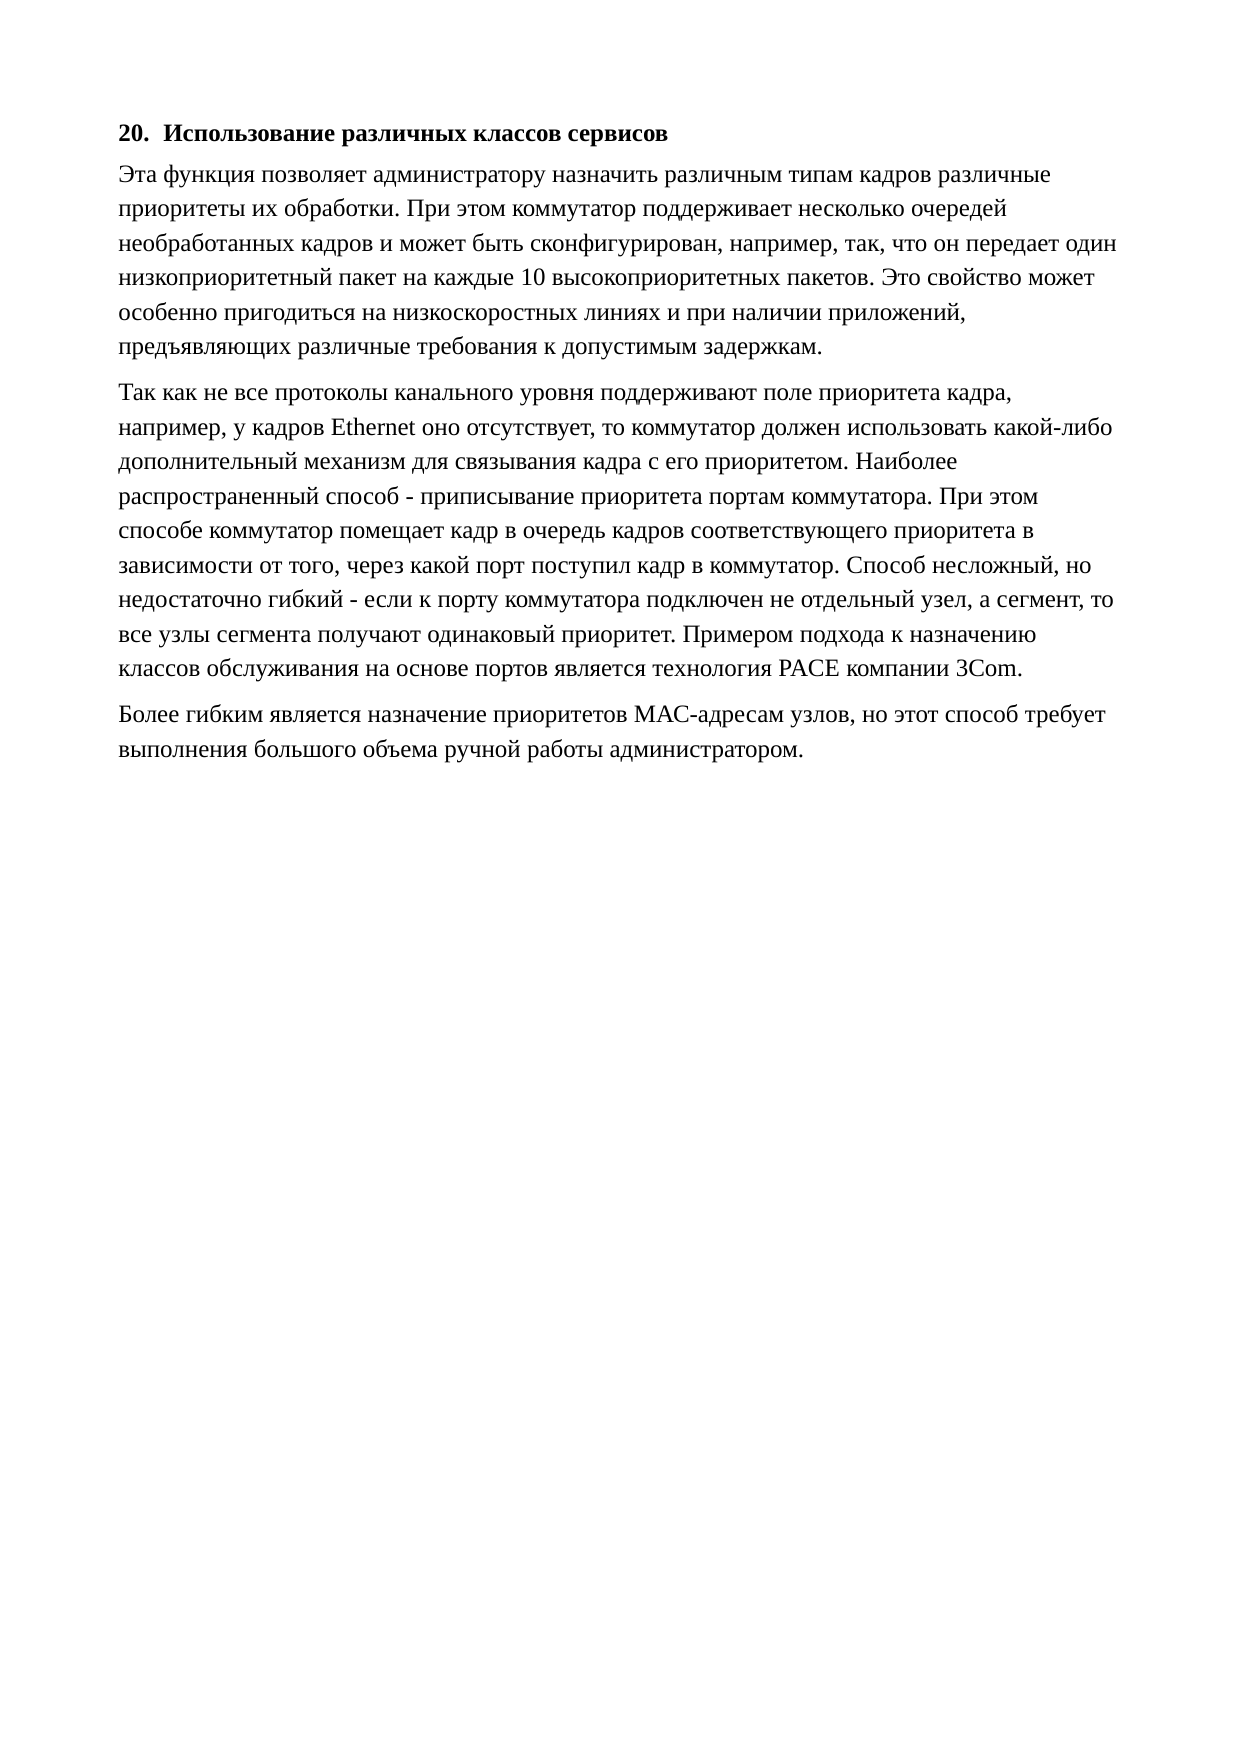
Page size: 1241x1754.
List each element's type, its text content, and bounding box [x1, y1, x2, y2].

text Так как не все протоколы канального уровня поддерживают поле приоритета кадра, например, у кадров Ethernet оно отсутствует, то коммутатор должен использовать какой-либо дополнительный механизм для связывания кадра с его приоритетом. Наиболее распространенный способ - приписывание приоритета портам коммутатора. При этом способе коммутатор помещает кадр в очередь кадров соответствующего приоритета в зависимости от того, через какой порт поступил кадр в коммутатор. Способ несложный, но недостаточно гибкий - если к порту коммутатора подключен не отдельный узел, а сегмент, то все узлы сегмента получают одинаковый приоритет. Примером подхода к назначению классов обслуживания на основе портов является технология PACE компании 3Com. [118, 377, 1122, 682]
text Более гибким является назначение приоритетов МАС-адресам узлов, но этот способ требует выполнения большого объема ручной работы администратором. [118, 699, 1122, 763]
subtitle Использование различных классов сервисов [118, 118, 1122, 147]
text Эта функция позволяет администратору назначить различным типам кадров различные приоритеты их обработки. При этом коммутатор поддерживает несколько очередей необработанных кадров и может быть сконфигурирован, например, так, что он передает один низкоприоритетный пакет на каждые 10 высокоприоритетных пакетов. Это свойство может особенно пригодиться на низкоскоростных линиях и при наличии приложений, предъявляющих различные требования к допустимым задержкам. [118, 159, 1122, 360]
